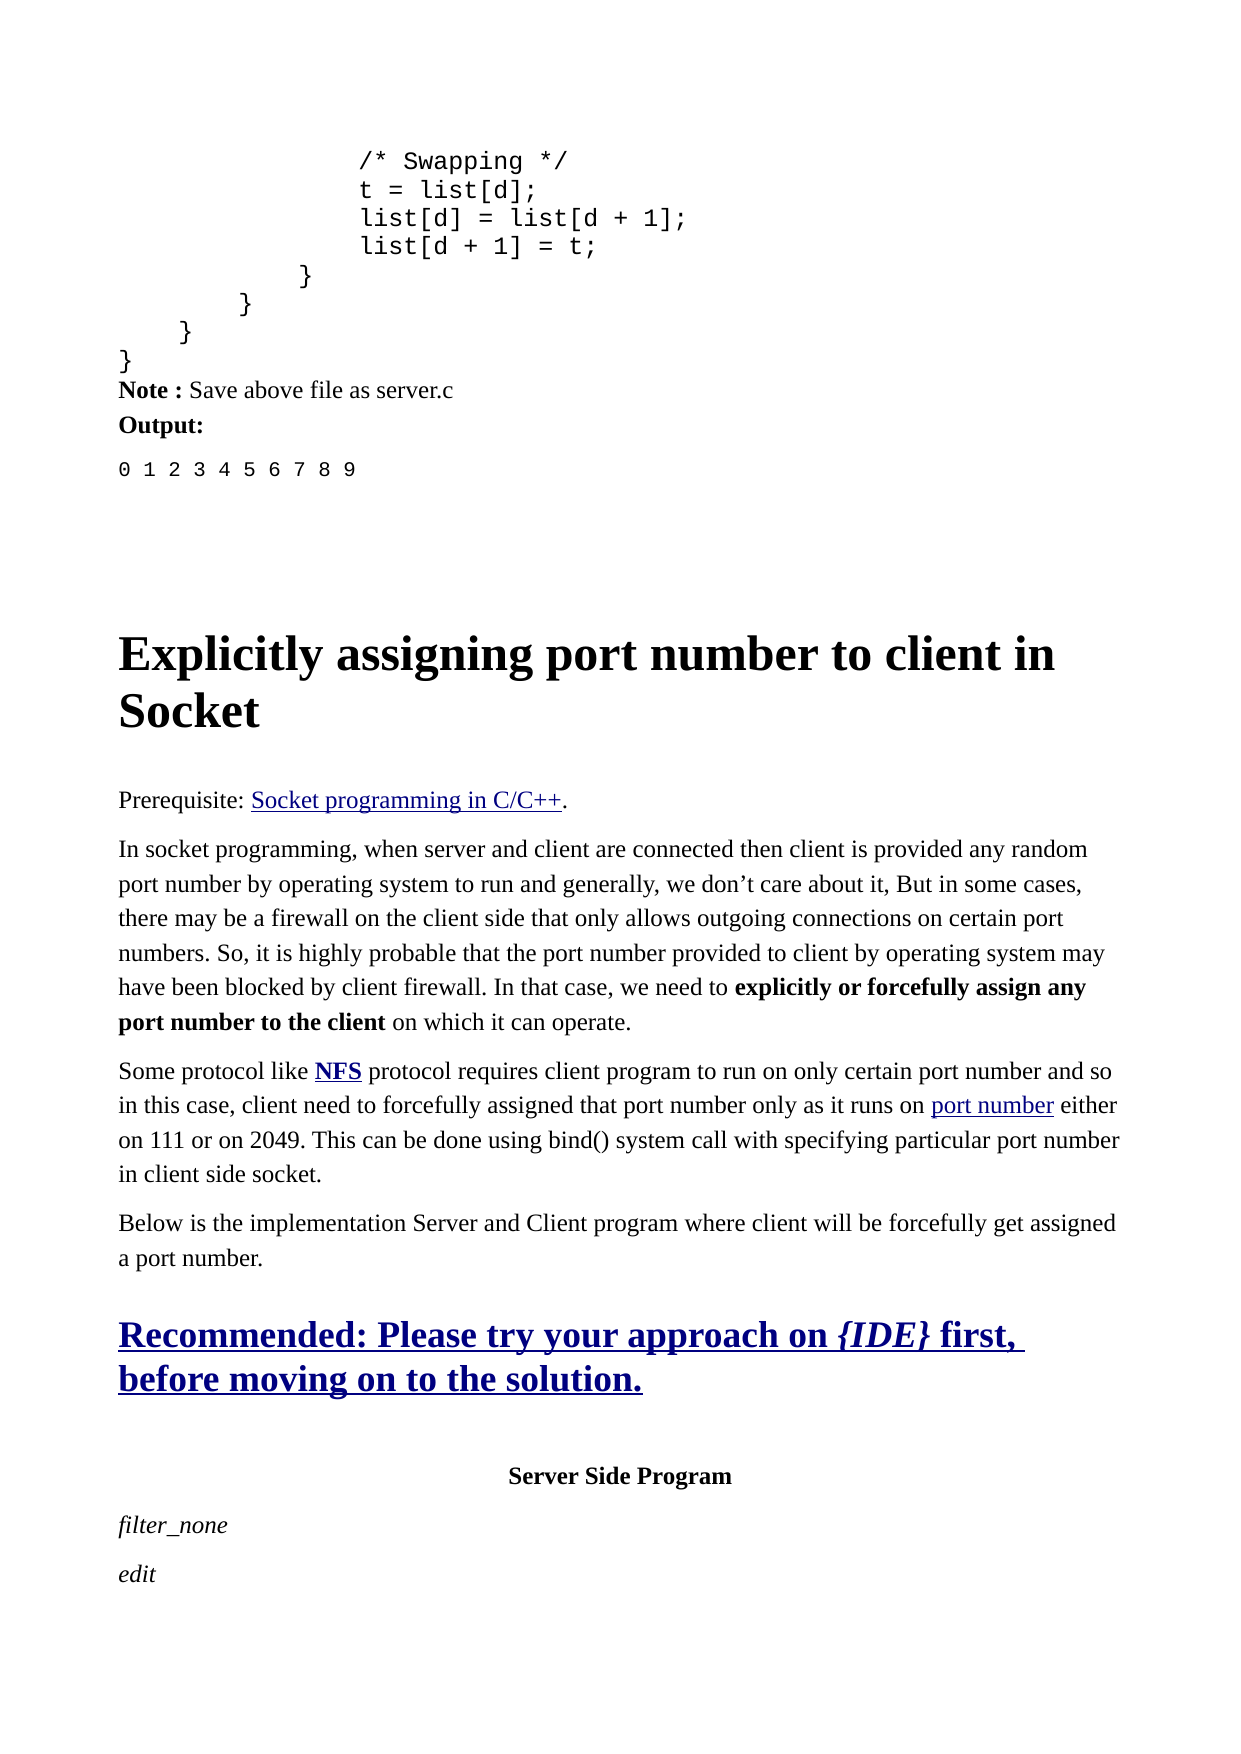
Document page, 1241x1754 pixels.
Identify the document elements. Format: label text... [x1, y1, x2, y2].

subtitle Recommended: Please try your approach on {IDE} first, before moving on to the solution. [118, 1313, 1122, 1399]
subtitle Explicitly assigning port number to client in Socket [118, 623, 1122, 738]
text Server Side Program [118, 1461, 1122, 1489]
text 0 1 2 3 4 5 6 7 8 9 [118, 459, 1122, 483]
text filter_none [118, 1510, 1122, 1538]
text Below is the implementation Server and Client program where client will be forcefully get assigned a port number. [118, 1208, 1122, 1272]
text edit [118, 1559, 1122, 1588]
text In socket programming, when server and client are connected then client is provided any random port number by operating system to run and generally, we don’t care about it, But in some cases, there may be a firewall on the client side that only allows outgoing connections on certain port numbers. So, it is highly probable that the port number provided to client by operating system may have been blocked by client firewall. In that case, we need to explicitly or forcefully assign any port number to the client on which it can operate. [118, 834, 1122, 1036]
text Prerequisite: Socket programming in C/C++. [118, 751, 1122, 814]
table_header /* Swapping */ t = list[d]; list[d] = list[d + 1]; list[d + 1] = t; } } } } [118, 118, 1122, 376]
text Note : Save above file as server.c Output: [118, 376, 1122, 439]
text Some protocol like NFS protocol requires client program to run on only certain port number and so in this case, client need to forcefully assigned that port number only as it runs on port number either on 111 or on 2049. This can be done using bind() system call with specifying particular port number in client side socket. [118, 1056, 1122, 1188]
